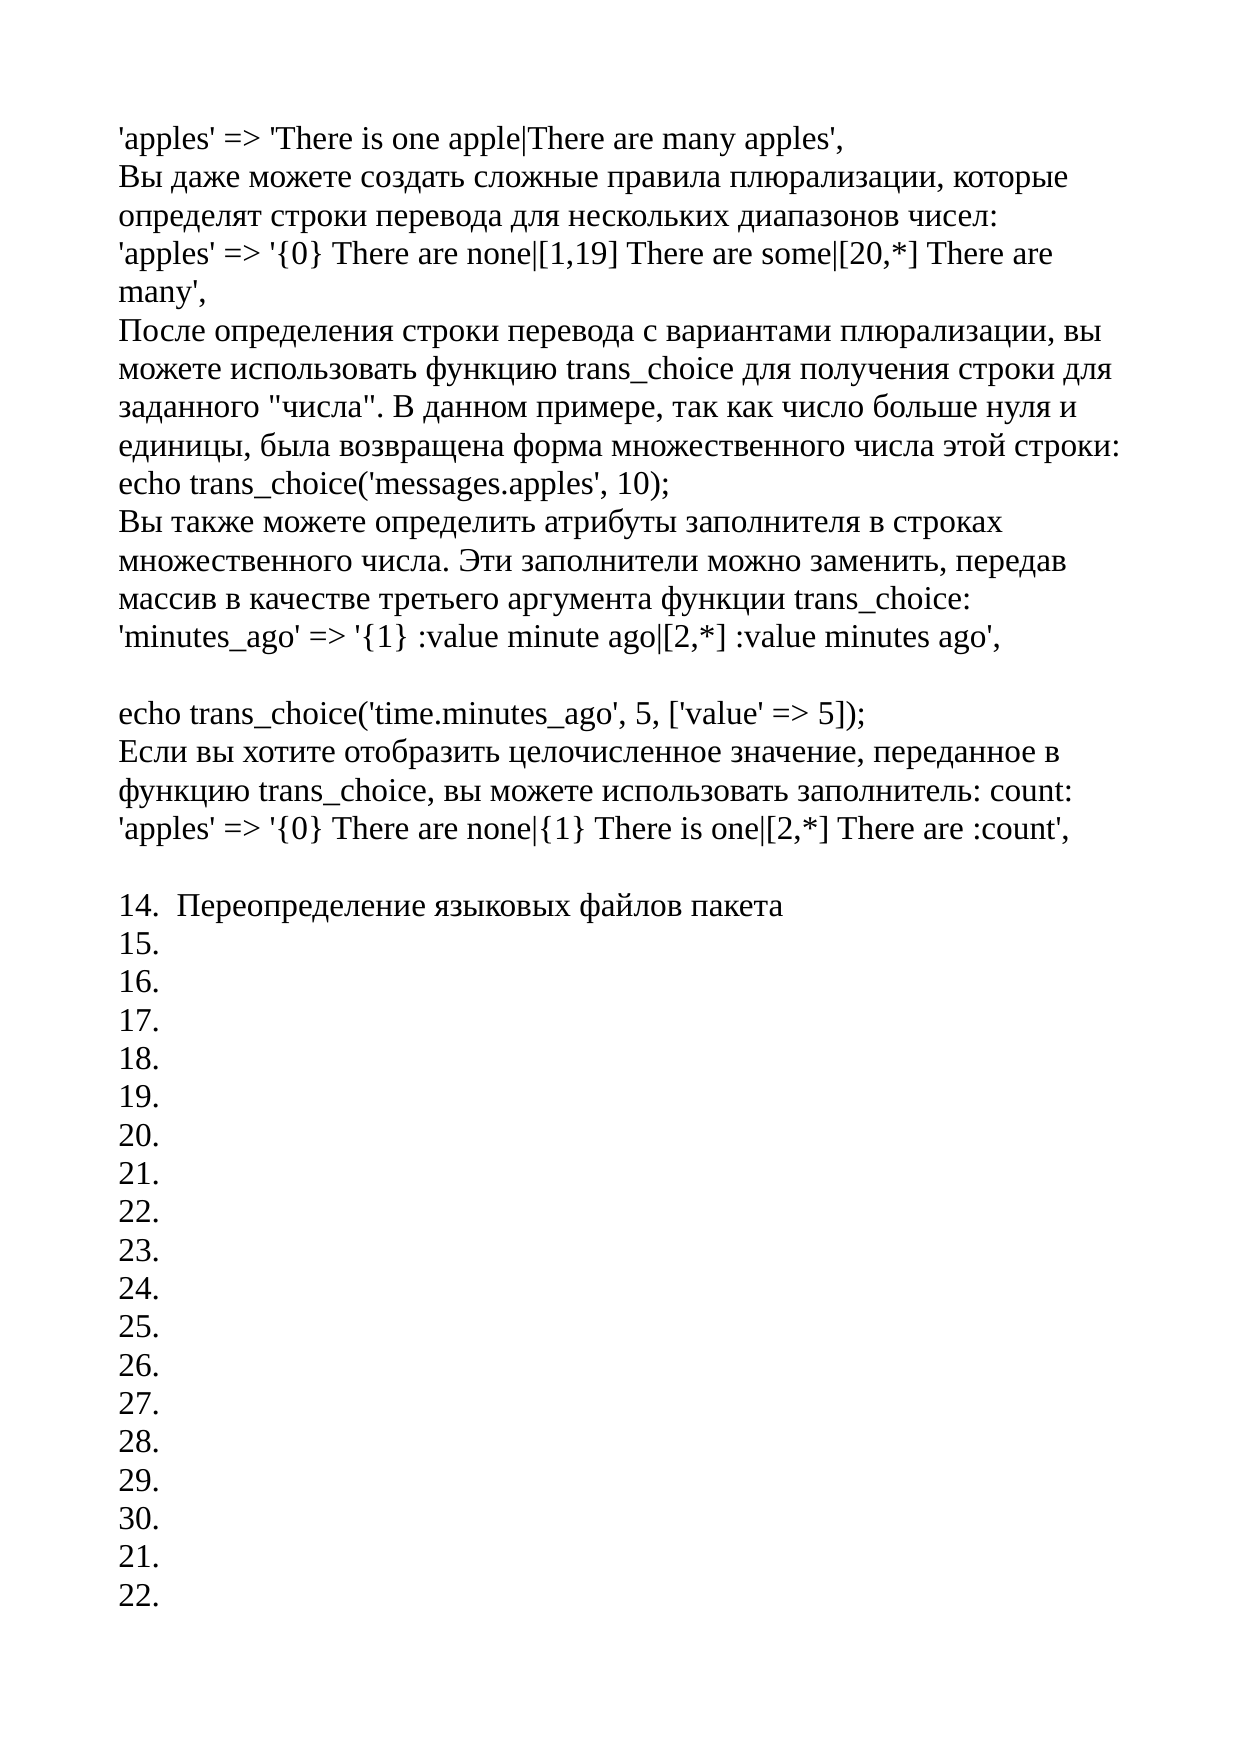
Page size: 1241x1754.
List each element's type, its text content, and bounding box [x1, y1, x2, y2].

text 28. [118, 1421, 1122, 1460]
text 19. [118, 1076, 1122, 1115]
text 23. [118, 1230, 1122, 1268]
text 29. [118, 1460, 1122, 1498]
text echo trans_choice('time.minutes_ago', 5, ['value' => 5]); [118, 693, 1122, 731]
text 17. [118, 1000, 1122, 1038]
text 'apples' => 'There is one apple|There are many apples', [118, 118, 1122, 156]
text Вы также можете определить атрибуты заполнителя в строках множественного числа. Эти заполнители можно заменить, передав массив в качестве третьего аргумента функции trans_choice: [118, 501, 1122, 616]
text 27. [118, 1383, 1122, 1421]
text 14. Переопределение языковых файлов пакета [118, 885, 1122, 923]
text 21. [118, 1153, 1122, 1191]
text 'apples' => '{0} There are none|{1} There is one|[2,*] There are :count', [118, 808, 1122, 846]
text После определения строки перевода с вариантами плюрализации, вы можете использовать функцию trans_choice для получения строки для заданного "числа". В данном примере, так как число больше нуля и единицы, была возвращена форма множественного числа этой строки: [118, 310, 1122, 463]
text 25. [118, 1306, 1122, 1345]
text Вы даже можете создать сложные правила плюрализации, которые определят строки перевода для нескольких диапазонов чисел: [118, 156, 1122, 233]
text 22. [118, 1575, 1122, 1613]
text 30. [118, 1498, 1122, 1536]
text 26. [118, 1345, 1122, 1383]
text 24. [118, 1268, 1122, 1306]
text 18. [118, 1038, 1122, 1076]
text Если вы хотите отобразить целочисленное значение, переданное в функцию trans_choice, вы можете использовать заполнитель: count: [118, 731, 1122, 808]
text 'minutes_ago' => '{1} :value minute ago|[2,*] :value minutes ago', [118, 616, 1122, 655]
text 21. [118, 1536, 1122, 1575]
text 15. [118, 923, 1122, 961]
text 16. [118, 961, 1122, 1000]
text 22. [118, 1191, 1122, 1230]
text 'apples' => '{0} There are none|[1,19] There are some|[20,*] There are many', [118, 233, 1122, 310]
text echo trans_choice('messages.apples', 10); [118, 463, 1122, 501]
text 20. [118, 1115, 1122, 1153]
